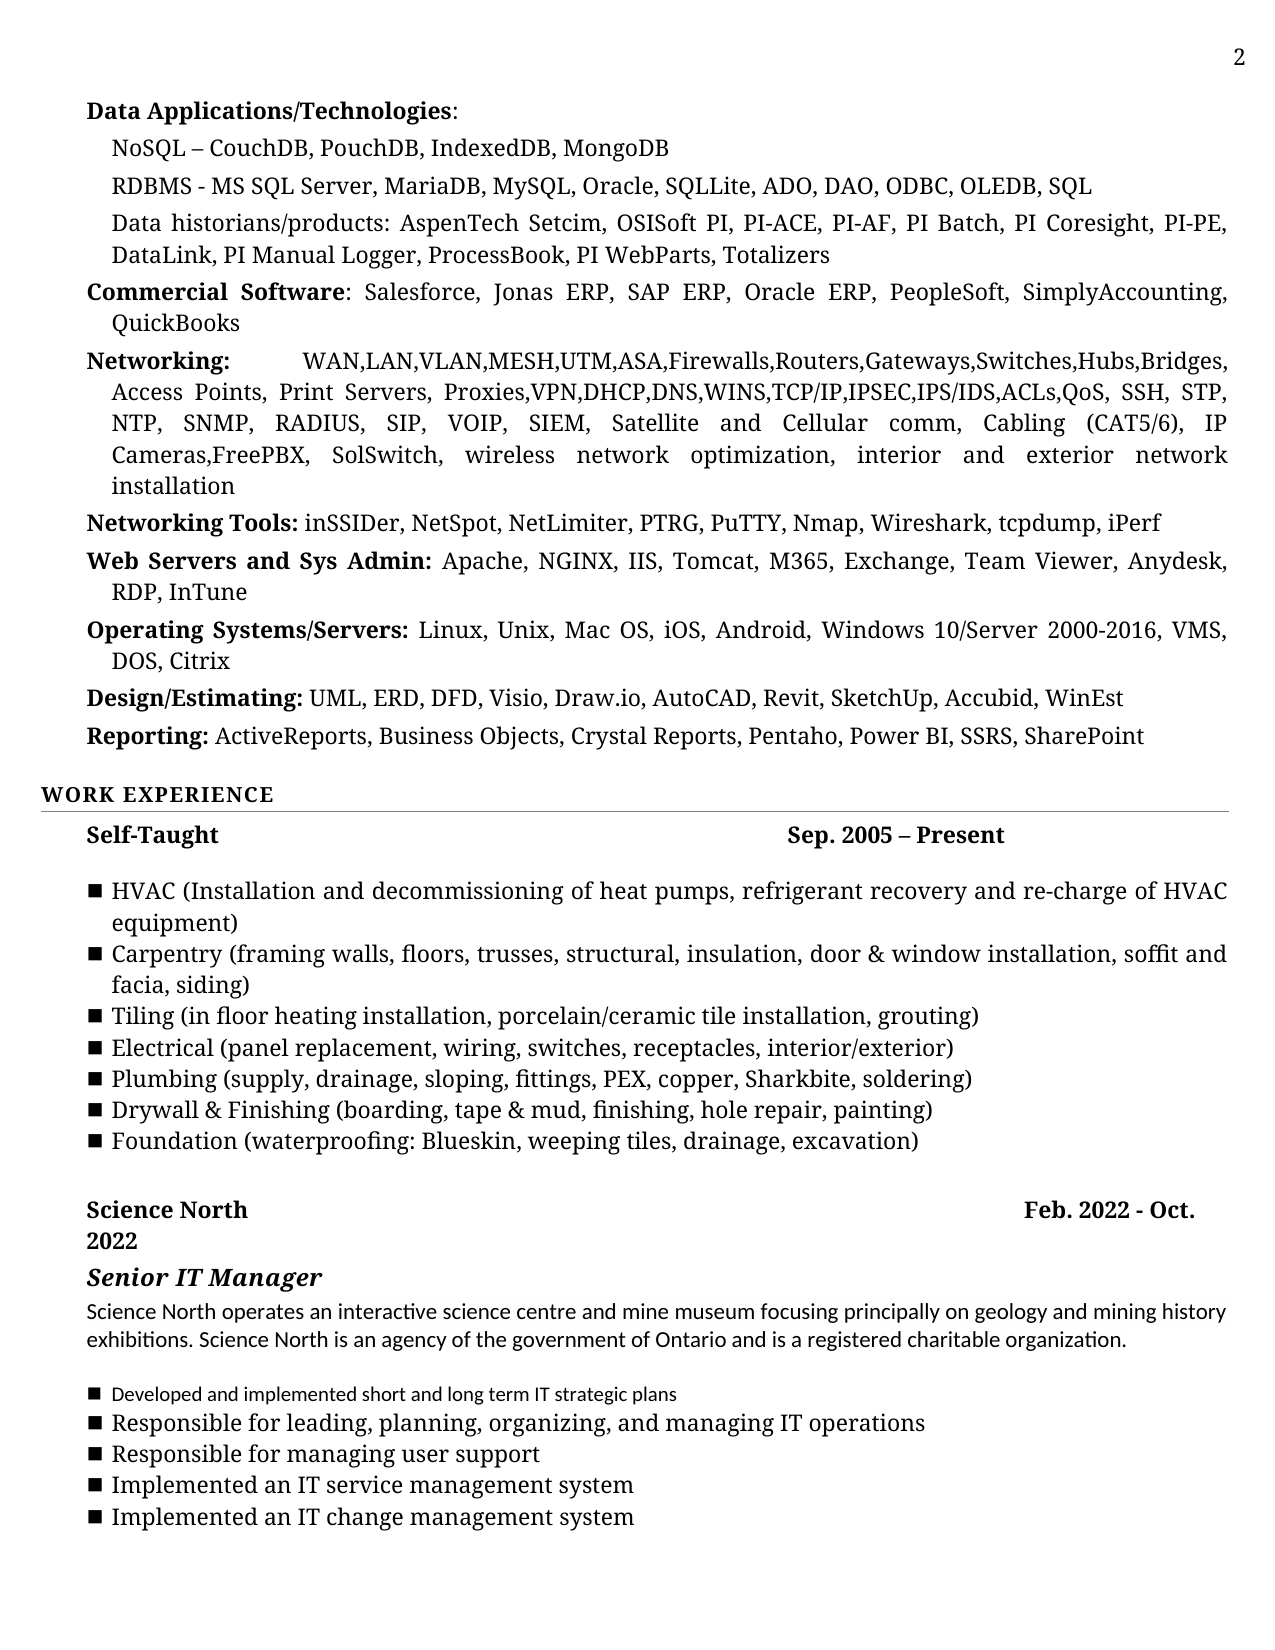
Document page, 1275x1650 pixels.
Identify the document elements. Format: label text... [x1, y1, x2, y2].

table_cell Self-Taught Sep. 2005 – Present HVAC (Installation and decommissioning of heat pumps, refrigerant recovery and re-charge of HVAC equipment) Carpentry (framing walls, floors, trusses, structural, insulation, door & window installation, soffit and facia, siding) Tiling (in floor heating installation, porcelain/ceramic tile installation, grouting) Electrical (panel replacement, wiring, switches, receptacles, interior/exterior) Plumbing (supply, drainage, sloping, fittings, PEX, copper, Sharkbite, soldering) Drywall & Finishing (boarding, tape & mud, finishing, hole repair, painting) Foundation (waterproofing: Blueskin, weeping tiles, drainage, excavation) Science North Feb. 2022 - Oct. 2022 Senior IT Manager Science North operates an interactive science centre and mine museum focusing principally on geology and mining history exhibitions. Science North is an agency of the government of Ontario and is a registered charitable organization. Developed and implemented short and long term IT strategic plans Responsible for leading, planning, organizing, and managing IT operations Responsible for managing user support Implemented an IT service management system Implemented an IT change management system CFMWS Jul. 2021 - Nov. 2021 Senior IT Manager/Project Director Working on behalf of the Chief of the Defence Staff and under the authority of the Defence Minister, CFMWS is a partner in the Defence enterprise, operating under the Non-Public Property framework, expending Public and Non-Public funds. CFMWS is a separate agency of the Defence team. CFMWS offers programs and services to support the changing needs of the Canadian Armed Forces (CAF) by enhancing their mental, social, physical and financial wellbeing. Acted in role as a project director for an enterprise backup solution Acted in role as a project director for cloud migration of IT services Sofvie Inc. Sep. 2019 - Jul. 2020 Product & Service Supervisor Sofvie is a software and service organization focused on minimizing workplace hazards and aligning workplace culture using Risk and EHS Management Software to generate collaborative intelligence. This enhances communication and redefines hazard and risk management in the workplace by intelligently analyzing data gathered from the front-line. Built on industry 4.0, Sofvie creates an accessible point of reference which aids in critical decision making processes. Managed direct reports in various roles of product development and tiered support Supervised direct reports in tiered support and service of customers and internal staff Mentored direct reports in full stack software development languages and frameworks including AngularJS, HTML, CSS, JavaScript, jQuery, node.js, Python, Groovy, SQL Acted as a subject matter expert on report development setting up a framework for the bulk conversion of previously developed reports to an open source solution (Pentaho) Acted as a subject matter expert on application security (Secure API, XSS, SQL Injection, Access Control, Logging & Monitoring) Managed the development of a standardized product API for integration with other software systems such as ERP’s Managed the agile project development plan, acted as scrum master, and performed sprint planning using JIRA Contributed to definition and implementation of service desk processes and procedures such as service level agreements, escalation management, and the framework for 24x7 product support Acted as a liaison between business stakeholders, product support, development staff, and other cross-functional teams both onsite and in remote locations to identify any system/functional gaps, pro-actively monitoring environments for efficiency and continuous improvements Implemented Git as a source code control management system and implemented a standard repository strategy for core product and customizations Supervised direct reports in continuous delivery and continuous integration (CI/CD) of products (DevOps) Managed best practices and standards in the product development of a secure risk management system Advocated for storage and accessibility of all product and company documentation, including meeting minutes Lead product quality assurance and implementation of automated testing framework Lead the software development of a cloud-native product from a legacy application Participated in product hosting strategy using SaaS model (cloud, on premise, hybrid). Established hosting strategies with leading cloud providers including AWS, Microsoft Azure, IBM, and Digital Ocean for global product delivery Providing leadership, direction and coaching to develop skills and organizational capabilities to meet/exceed strategic goals and achieve business results Coordinate escalations to identify and address business requirements gaps and loop back with Product Owner, as required Documentation and review of the Service Level Agreements with stakeholders, ensuring adherence to defined SLAs through daily operational meetings Participating in finalizing training & development plans for employees, and continuous progress tracking Manage relationships and coordinate work between different teams at different locations, including relationships with all suppliers and subcontractors, monitor supplier and subcontractor progress and adherence to the contracts Implemented a standard collaboration system (Microsoft Teams) Communicate with product owner, project resources, and 3rd party vendors on a proactive and on-going basis TESC Contracting Company Ltd. & SWSE Athletic Teams Nov. 2015 – Jul. 2019 IT Manager Established in 1976, TESC Contracting Company Ltd. has evolved into a multi-trade construction services provider specializing in industrial projects and plant/facility maintenance. With offices in Sudbury, Ontario and Saskatoon, Saskatchewan, they primarily serve the Industrial, Infrastructure and Institutional markets in multiple regions. Defined and implemented IT strategic initiatives based upon the company’s annual strategic business plan Defined company growth objectives in partnership with the business Built trusting relationships with key stakeholders serving as an advisor of technologies to improve effectiveness Defined technology roadmaps and overall technology vision Drove collaboration across multiple teams, business units and phases, aligning IT Systems with business operations Managed projects including the assessment of requirements, provisions of functional deliverables, milestone planning, project closure, and lessons learned Managed comprehensive IT portfolio and IT projects with direct reports and 3rd party resources Employee management (hiring, mentoring, training) Managed a 24x7 IT service desk utilizing ITIL framework for incident and problem management Implemented service level agreements (SLA) and escalation management for IT services (24x7 support) Implemented an interactive IT metrics reporting dashboard Implemented internal IT processes and procedures Implemented cost saving solutions in IT and areas of business, new technologies, policies, procedures, and standards Implemented customized CRM solution for business using Salesforce with integration to other systems Assisted in the implementation of a point of sale system at the Sudbury arena Managed IT infrastructure including Servers – Linux and Windows Server based, cloud and on premise hosting Storage – SAN and cloud based storage Backups – On premise and cloud based backups Network – Firewalls, UTM, switches, routers, site to site VPNs, etc. Security systems – Building alarm systems, surveillance systems, keyless entry using IoT Managed software licensing and contracts for all IT and IT related systems including: ERP, CRM, sales, accounting, HR, safety, and software for lines of business such as estimating, scaffolding, and construction projects Modernization of legacy applications (Time tracking system, project reporting, inventory management, safety information system, and HRIS) Managed internal web hosting of company websites using Apache as well as domain and DNS record management Implemented a security risk management framework including management, operational and physical security Server room / infrastructure security Auditing Mobile device management (MDM) and data loss prevention (DLP) on COPE and BYOD devices (InTune & SimpleMDM) Information classification, password management Email and web security gateways Network intrusion and prevention systems Enterprise anti-virus, anti-malware, and anti-ransomware Security awareness training (email security, phishing, vishing, etc) Secured software applications and internally developed applications Provided leadership, planning and estimating, cost tracking, presentations, and communication of the following key IT projects: Digital transformation (paperless and digital workflows) Global enterprise wireless network (Unified company wireless network in branch offices and job sites using RADIUS) Standard video conferencing and collaboration system (Microsoft Teams) Inventory management systems (IT assets and specific business areas such as tool shop and scaffolding) Standard web-based project reporting using HTML, CSS, JavaScript, and jQuery hosted in AWS Safety management information system (eCompliance) Company intranet (cloud based on Azure, single sign on using Azure AD) Global VoIP system (migrated from analogue/POTS lines to VoIP system using FreePBX and SIP phones) Communicate with project stakeholders, business unit managers, project resources, and 3rd party vendors on a proactive and on-going basis Vale Canada Limited Jan. 2009 – Oct. 2015 IT Subject Matter Expert / IT Project Manager Vale Canada is the Canadian nickel subsidiary of Brazilian miner Vale, the world's largest iron ore producer and exporter. The company is engaged in the mining, processing and marketing of metal products. Based in Toronto, Vale Canada produces nickel, copper, cobalt, platinum, rhodium, ruthenium, iridium, gold, and silver, both in Canada and in Indonesia. Managed a team of developers providing oversight and mentoring, resource scheduling and performance evaluations Performed in role of project manager managing all aspects of IT projects including project budgeting, initiation, planning, execution, monitoring, and closure Performed in project estimation as a subject matter expert Developed and managed project plans using a variety of tools including MS Project and HPPM Implemented best practices, standards, and product roadmaps as a subject matter expert for areas of expertise Provided or approved application architecture for several software applications including: Computerized mould tracking system (Web based, .NET application) Process Information Management Application (division wide web based production information reporting system consisting of KPI’s and real-time information. Using SharePoint and web technologies) Computerized systems for the atmospheric emissions reduction (AER) program (web-based applications using HTML, CSS, JavaScript, .NET, SQL) Smelting converter aisle monitoring system (Windows desktop application written in .NET to monitor the process of nickel smelting process and used by operators to assist in decision making) Managed the implementation of many IT projects such as: Redundant data collection system (Real-time data collection from Smelter process control network to business network using OPC and OSISoft PI technologies) Data Migration of legacy data historian (migration of Setcim data historian to OSISoft PI historian) Product lead on SAP Manufacturing Integration and Intelligence (MII) attended conferences, formal training, and networking with global colleagues implemented the product as the company’s standard reporting tool utilized by various applications created product roadmaps and standards for technology participated in negotiations of maintenance agreement and software licensing Acted as a third tier of support for escalations or engineering of solutions for products in areas of expertise (24x7x365 support) Communicate with project stakeholders, business managers, project resources on a proactive and on-going basis Vale Canada Limited May 2005 – Dec. 2008 Process Systems Analyst Design, develop, test, deliver and support of information and process control systems Implemented new technologies into business applications, business requirements analysis/translation Lead IT contractors and projects, served as mentor to colleagues and project resources Communicate with project stakeholders, business unit managers, and project resources on a proactive and on-going basis Four Leaf Solutions Inc. Sep. 2002 – Apr. 2005 Programmer/Analyst Four Leaf Solutions operated as a software development and IT service company since 1999. They provided professional design, development & marketing of websites, web applications, social media presences and IT support and service. Supervised and lead programming projects and initiatives Custom web and software application architecture and development (client/server apps, databases) using technologies including: HTML, CSS, JavaScript, C#, .NET, MVC, Perl, PHP, AJAX, Java, SQL Server, Oracle DB, MySQL, PostgreSQL, SharePoint Performed business requirements analysis, process mapping and data modeling Designed and developed solutions to meet design specifications and customer requirements Provided maintenance of software applications and third level support to customers Performed code optimization for software efficiency and performance Managed development standards Collaboration with testing teams to relay functionality and addressing testing issues, tools and testing defects Communicate project/work on a proactive and on-going basis Remote & on-site support technician (all aspects of networks, hardware, & software) Excellent written and oral communications skills, including technical writing skills Expertech Network Installation May 2000 – Jul. 2002 IS/IT Technical Support Analyst Expertech Network Installation is a major network infrastructure service provider for the wireline and wireless broadband technology market in Quebec and Ontario. Expertech is responsible for provisioning Bell Canada's networks. Software development (scripting, Perl, Delphi, JSP, PHP, Java, C/C++) Network Administration Remote & on-site support technician (all aspects of networks, hardware, & software) [75, 812, 1240, 1563]
table_cell [30, 95, 75, 757]
table_cell WORk Experience [30, 757, 1240, 812]
table_cell [30, 812, 75, 1563]
table_cell Data Applications/Technologies: NoSQL – CouchDB, PouchDB, IndexedDB, MongoDB RDBMS - MS SQL Server, MariaDB, MySQL, Oracle, SQLLite, ADO, DAO, ODBC, OLEDB, SQL Data historians/products: AspenTech Setcim, OSISoft PI, PI-ACE, PI-AF, PI Batch, PI Coresight, PI-PE, DataLink, PI Manual Logger, ProcessBook, PI WebParts, Totalizers Commercial Software: Salesforce, Jonas ERP, SAP ERP, Oracle ERP, PeopleSoft, SimplyAccounting, QuickBooks Networking: WAN,LAN,VLAN,MESH,UTM,ASA,Firewalls,Routers,Gateways,Switches,Hubs,Bridges, Access Points, Print Servers, Proxies,VPN,DHCP,DNS,WINS,TCP/IP,IPSEC,IPS/IDS,ACLs,QoS, SSH, STP, NTP, SNMP, RADIUS, SIP, VOIP, SIEM, Satellite and Cellular comm, Cabling (CAT5/6), IP Cameras,FreePBX, SolSwitch, wireless network optimization, interior and exterior network installation Networking Tools: inSSIDer, NetSpot, NetLimiter, PTRG, PuTTY, Nmap, Wireshark, tcpdump, iPerf Web Servers and Sys Admin: Apache, NGINX, IIS, Tomcat, M365, Exchange, Team Viewer, Anydesk, RDP, InTune Operating Systems/Servers: Linux, Unix, Mac OS, iOS, Android, Windows 10/Server 2000-2016, VMS, DOS, Citrix Design/Estimating: UML, ERD, DFD, Visio, Draw.io, AutoCAD, Revit, SketchUp, Accubid, WinEst Reporting: ActiveReports, Business Objects, Crystal Reports, Pentaho, Power BI, SSRS, SharePoint [75, 95, 1240, 757]
